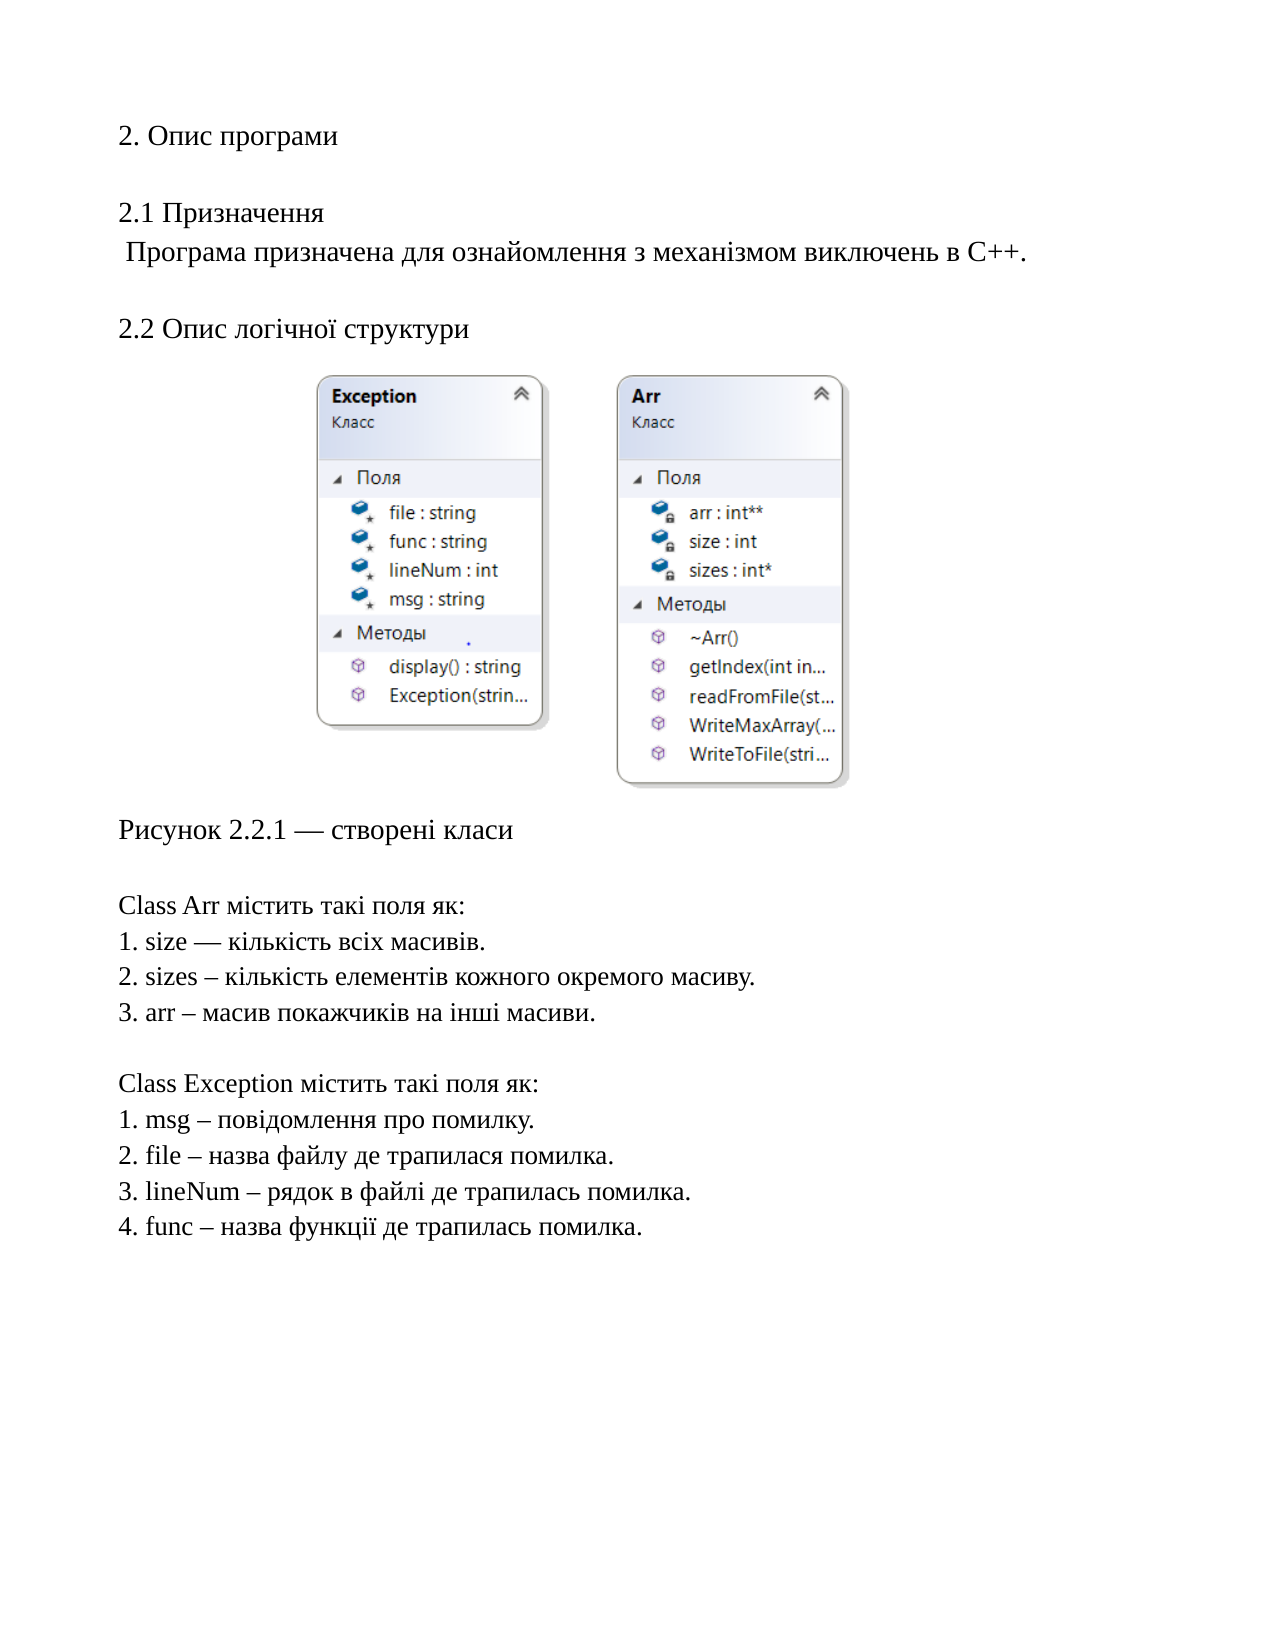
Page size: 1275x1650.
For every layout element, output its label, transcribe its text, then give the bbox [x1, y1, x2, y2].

text 1. size — кількість всіх масивів. [118, 925, 1157, 956]
text 3. lineNum – рядок в файлі де трапилась помилка. [118, 1175, 1157, 1206]
text 2. Опис програми [118, 118, 1157, 190]
text Class Arr містить такі поля як: [118, 889, 1157, 920]
text Рисунок 2.2.1 — створені класи [118, 812, 1157, 845]
text Class Exception містить такі поля як: [118, 1068, 1157, 1099]
picture [248, 349, 1027, 806]
text 2. file – назва файлу де трапилася помилка. [118, 1139, 1157, 1170]
text 2. sizes – кількість елементів кожного окремого масиву. [118, 960, 1157, 992]
text 3. arr – масив покажчиків на інші масиви. [118, 996, 1157, 1027]
text 1. msg – повідомлення про помилку. [118, 1103, 1157, 1134]
text 2.1 Призначення Програма призначена для ознайомлення з механізмом виключень в С++. [118, 195, 1157, 267]
text 2.2 Опис логічної структури [118, 311, 1157, 344]
text 4. func – назва функції де трапилась помилка. [118, 1211, 1157, 1242]
